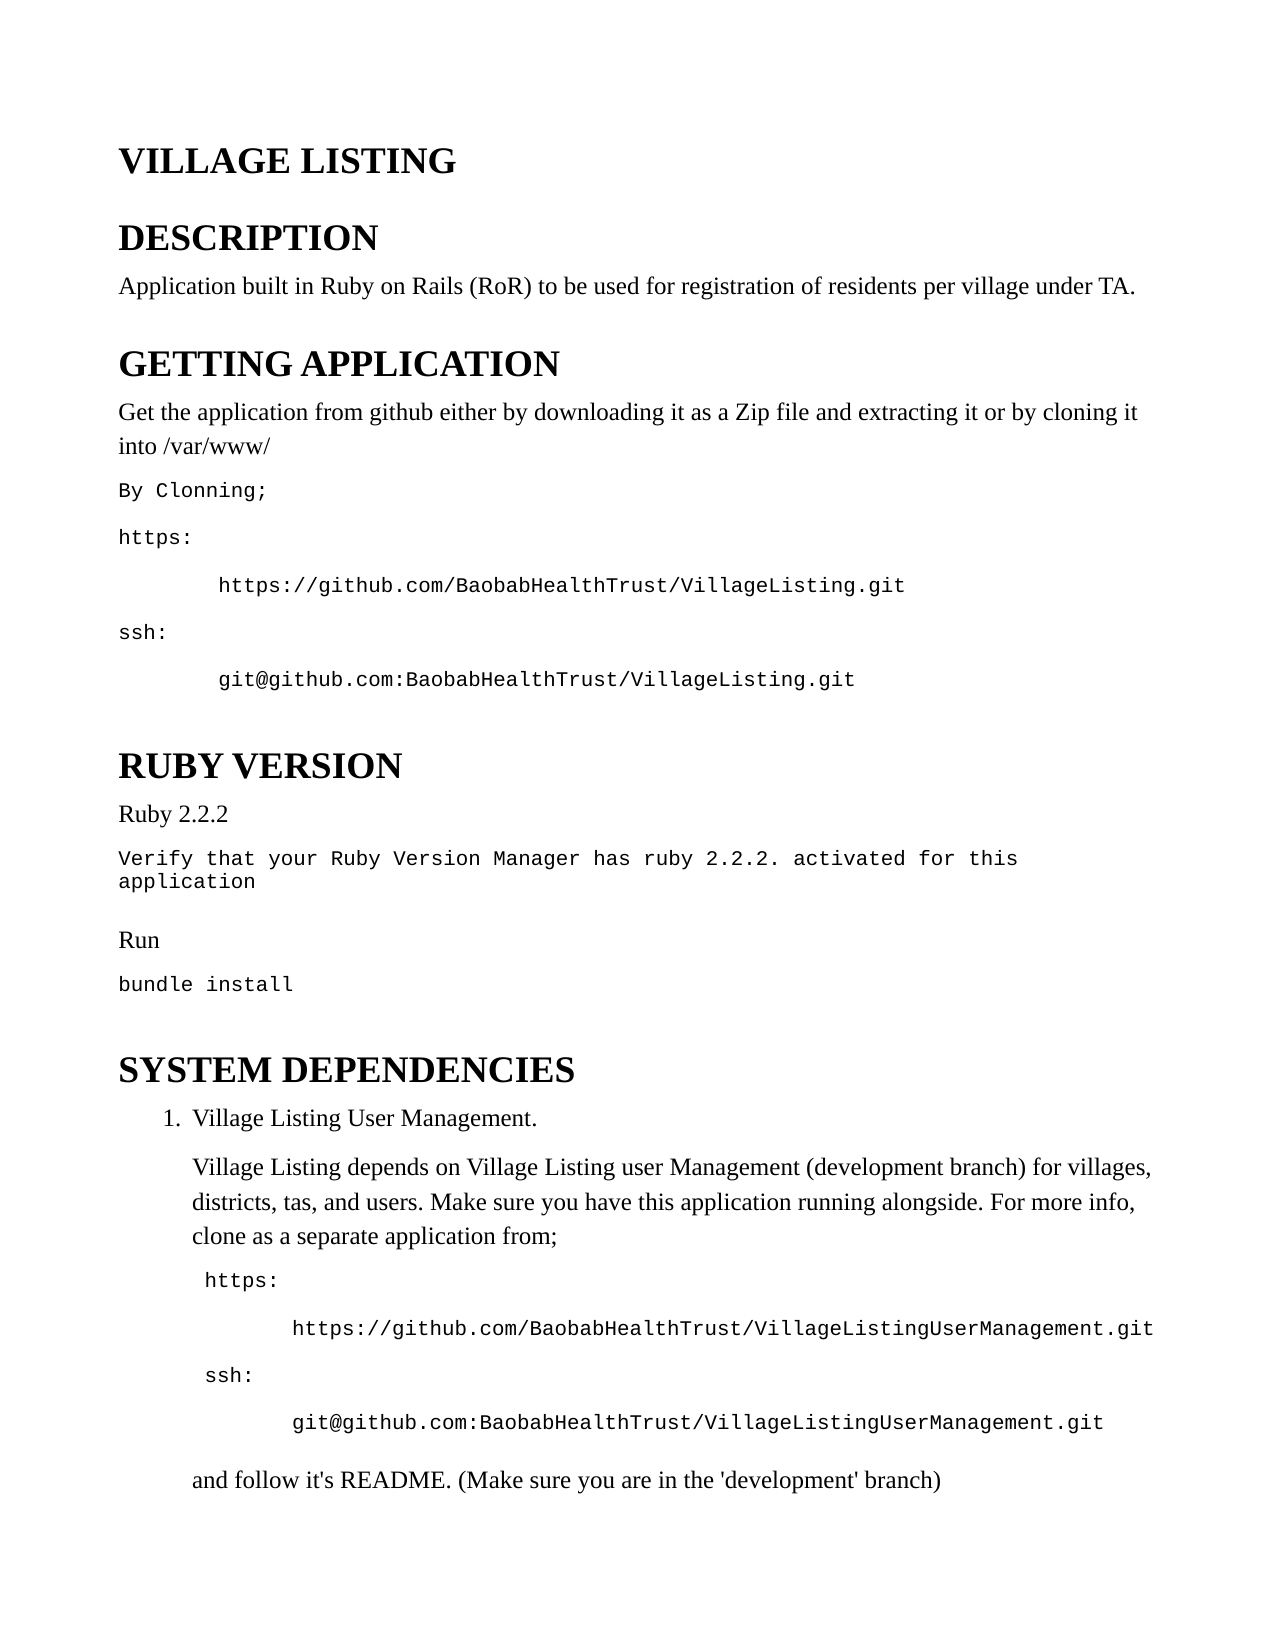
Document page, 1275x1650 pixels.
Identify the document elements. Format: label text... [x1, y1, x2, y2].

subtitle RUBY VERSION [118, 743, 1157, 786]
subtitle SYSTEM DEPENDENCIES [118, 1048, 1157, 1091]
subtitle DESCRIPTION [118, 215, 1157, 258]
list git@github.com:BaobabHealthTrust/VillageListingUserManagement.git [162, 1412, 1157, 1436]
text Run [118, 925, 1157, 953]
text Ruby 2.2.2 [118, 799, 1157, 828]
text https://github.com/BaobabHealthTrust/VillageListing.git [118, 575, 1157, 598]
list Village Listing depends on Village Listing user Management (development branch) for villages, districts, tas, and users. Make sure you have this application running alongside. For more info, clone as a separate application from; [162, 1152, 1157, 1250]
list ssh: [162, 1365, 1157, 1389]
text Get the application from github either by downloading it as a Zip file and extracting it or by cloning it into /var/www/ [118, 397, 1157, 460]
text By Clonning; [118, 480, 1157, 504]
text bundle install [118, 974, 1157, 997]
text git@github.com:BaobabHealthTrust/VillageListing.git [118, 669, 1157, 693]
list Village Listing User Management. [162, 1103, 1157, 1132]
list and follow it's README. (Make sure you are in the 'development' branch) [162, 1465, 1157, 1494]
list https://github.com/BaobabHealthTrust/VillageListingUserManagement.git [162, 1318, 1157, 1341]
text Application built in Ruby on Rails (RoR) to be used for registration of residents per village under TA. [118, 271, 1157, 300]
text Verify that your Ruby Version Manager has ruby 2.2.2. activated for this application [118, 848, 1157, 895]
text ssh: [118, 622, 1157, 646]
text https: [118, 527, 1157, 551]
list https: [162, 1270, 1157, 1294]
subtitle VILLAGE LISTING [118, 139, 1157, 182]
subtitle GETTING APPLICATION [118, 341, 1157, 384]
